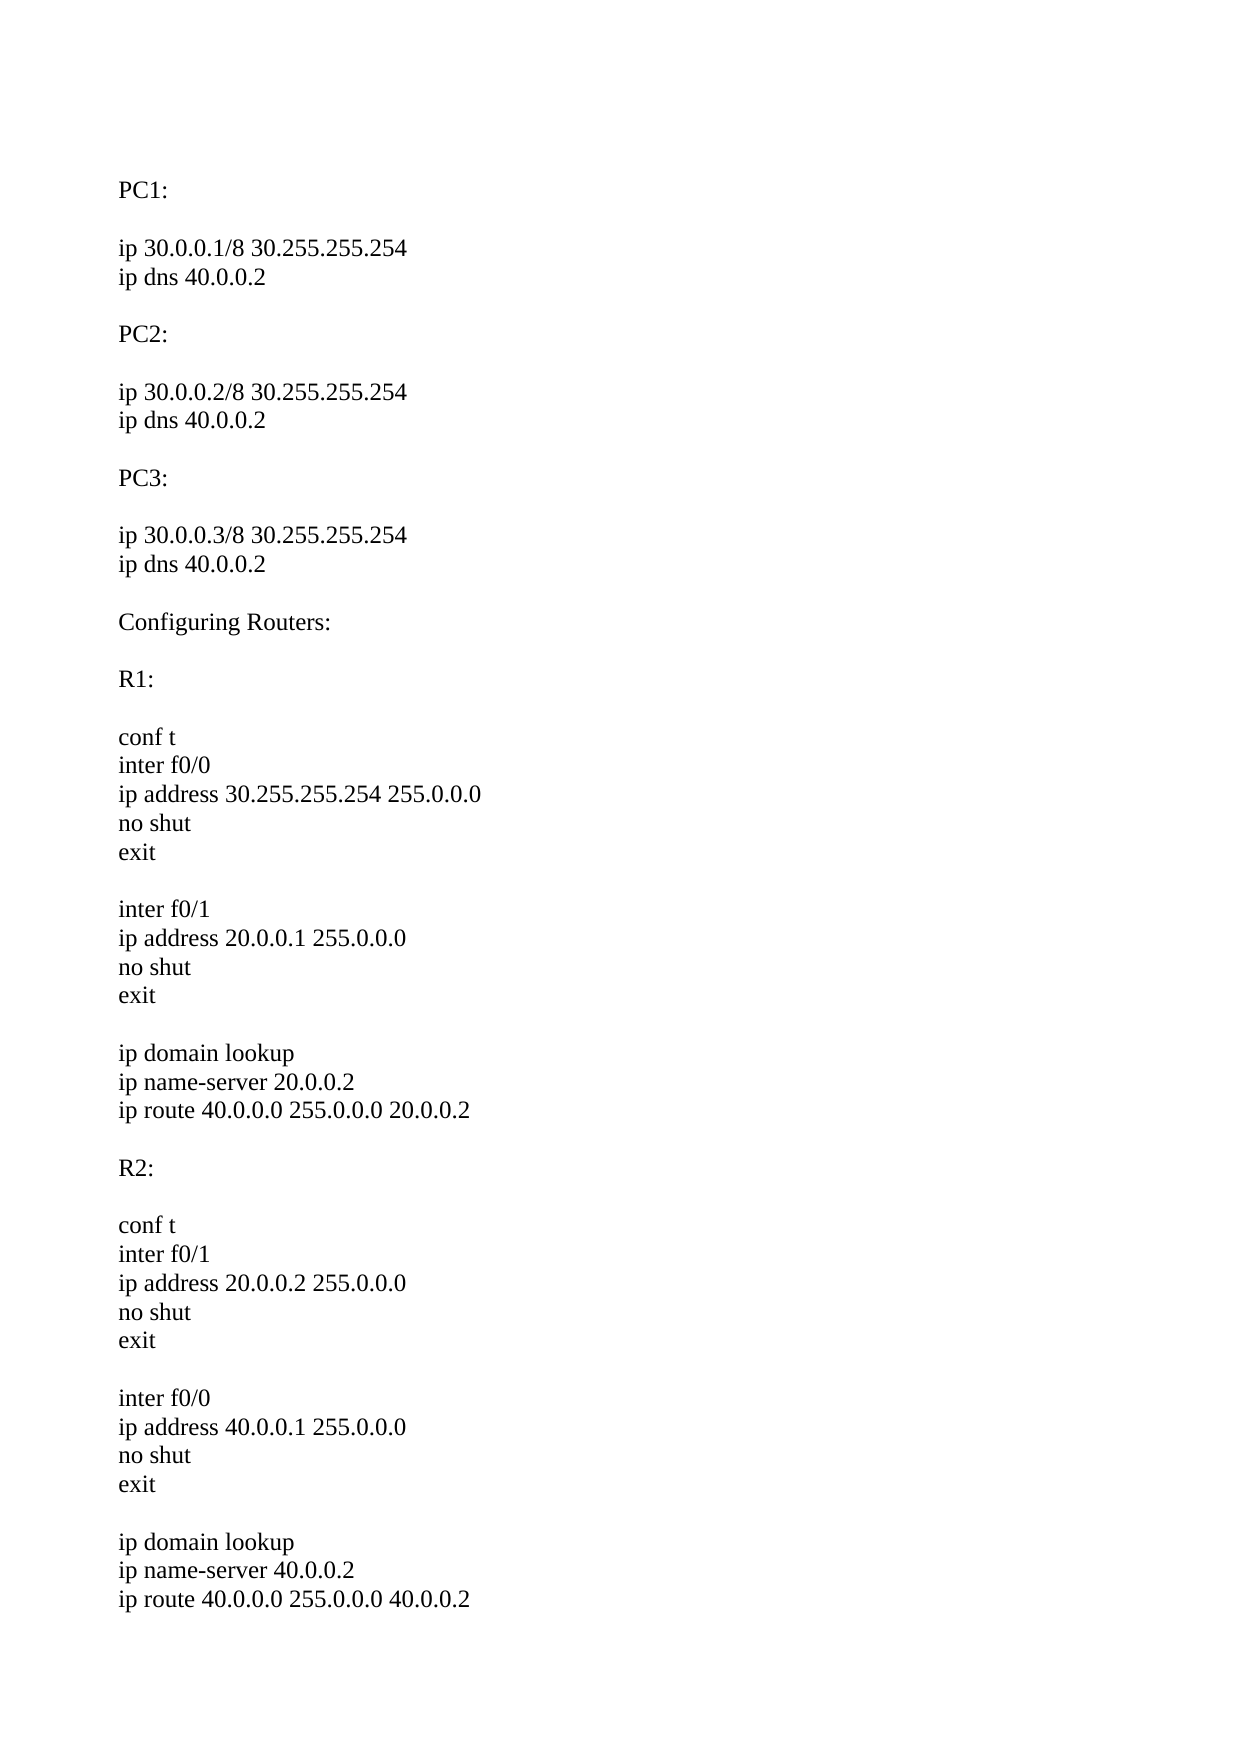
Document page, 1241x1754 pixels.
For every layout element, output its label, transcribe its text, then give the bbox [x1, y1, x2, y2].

text ip address 20.0.0.2 255.0.0.0 [118, 1268, 1122, 1297]
text ip dns 40.0.0.2 [118, 549, 1122, 578]
text no shut [118, 1297, 1122, 1326]
text no shut [118, 1441, 1122, 1469]
text ip 30.0.0.3/8 30.255.255.254 [118, 521, 1122, 549]
text exit [118, 1469, 1122, 1498]
text inter f0/1 [118, 894, 1122, 923]
text ip route 40.0.0.0 255.0.0.0 40.0.0.2 [118, 1584, 1122, 1613]
text ip domain lookup [118, 1527, 1122, 1556]
text ip name-server 20.0.0.2 [118, 1067, 1122, 1096]
text PC1: [118, 176, 1122, 204]
text ip address 20.0.0.1 255.0.0.0 [118, 923, 1122, 952]
text PC2: [118, 319, 1122, 348]
text exit [118, 981, 1122, 1009]
text Configuring Routers: [118, 607, 1122, 636]
text exit [118, 1326, 1122, 1354]
text inter f0/0 [118, 751, 1122, 779]
text ip address 30.255.255.254 255.0.0.0 [118, 779, 1122, 808]
text ip domain lookup [118, 1038, 1122, 1067]
text ip dns 40.0.0.2 [118, 406, 1122, 434]
text ip 30.0.0.2/8 30.255.255.254 [118, 377, 1122, 406]
text ip 30.0.0.1/8 30.255.255.254 [118, 233, 1122, 262]
text no shut [118, 952, 1122, 981]
text ip route 40.0.0.0 255.0.0.0 20.0.0.2 [118, 1096, 1122, 1124]
text ip name-server 40.0.0.2 [118, 1556, 1122, 1584]
text exit [118, 837, 1122, 866]
text inter f0/1 [118, 1239, 1122, 1268]
text inter f0/0 ip address 40.0.0.1 255.0.0.0 [118, 1383, 1122, 1441]
text no shut [118, 808, 1122, 837]
text R1: [118, 664, 1122, 693]
text R2: [118, 1124, 1122, 1182]
text conf t [118, 1211, 1122, 1239]
text conf t [118, 722, 1122, 751]
text ip dns 40.0.0.2 [118, 262, 1122, 291]
text PC3: [118, 463, 1122, 492]
